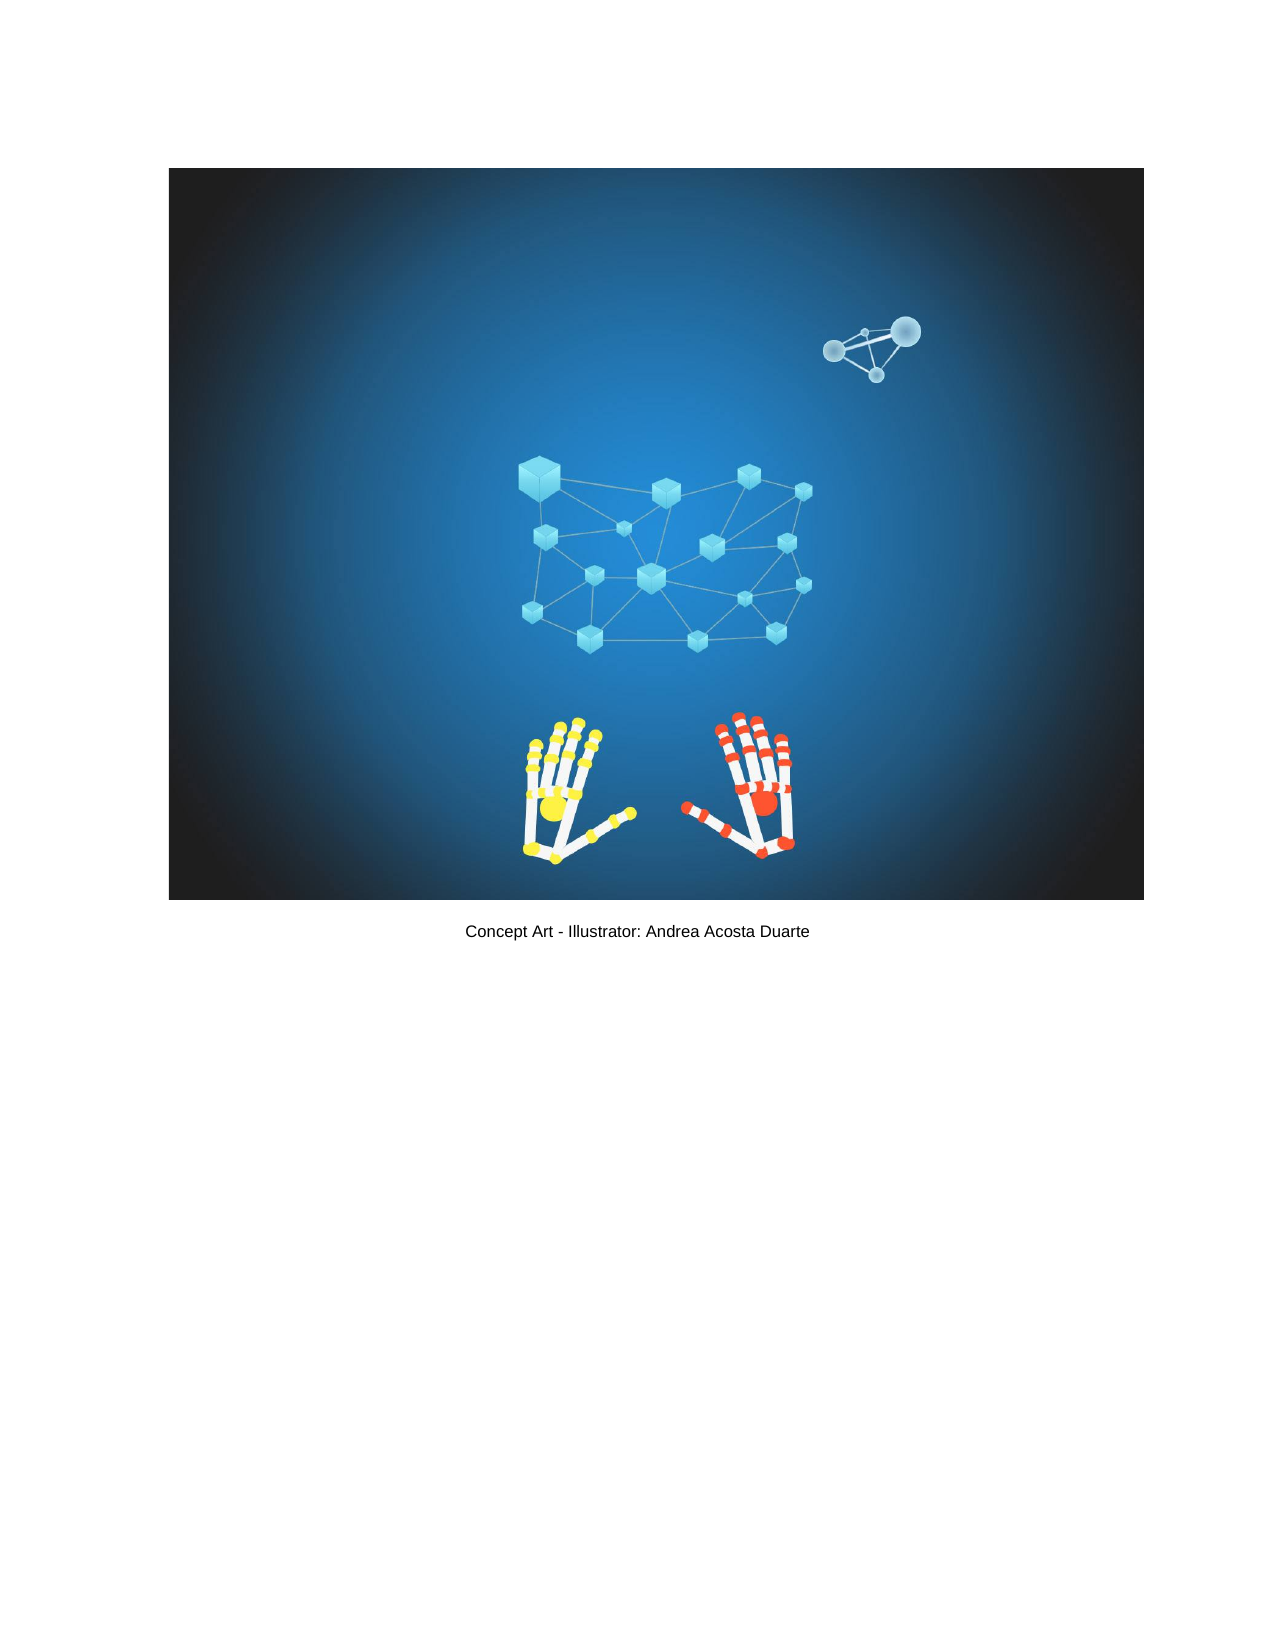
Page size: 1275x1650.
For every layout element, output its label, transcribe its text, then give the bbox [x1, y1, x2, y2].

text Concept Art - Illustrator: Andrea Acosta Duarte [150, 922, 1125, 941]
picture [168, 168, 1144, 900]
